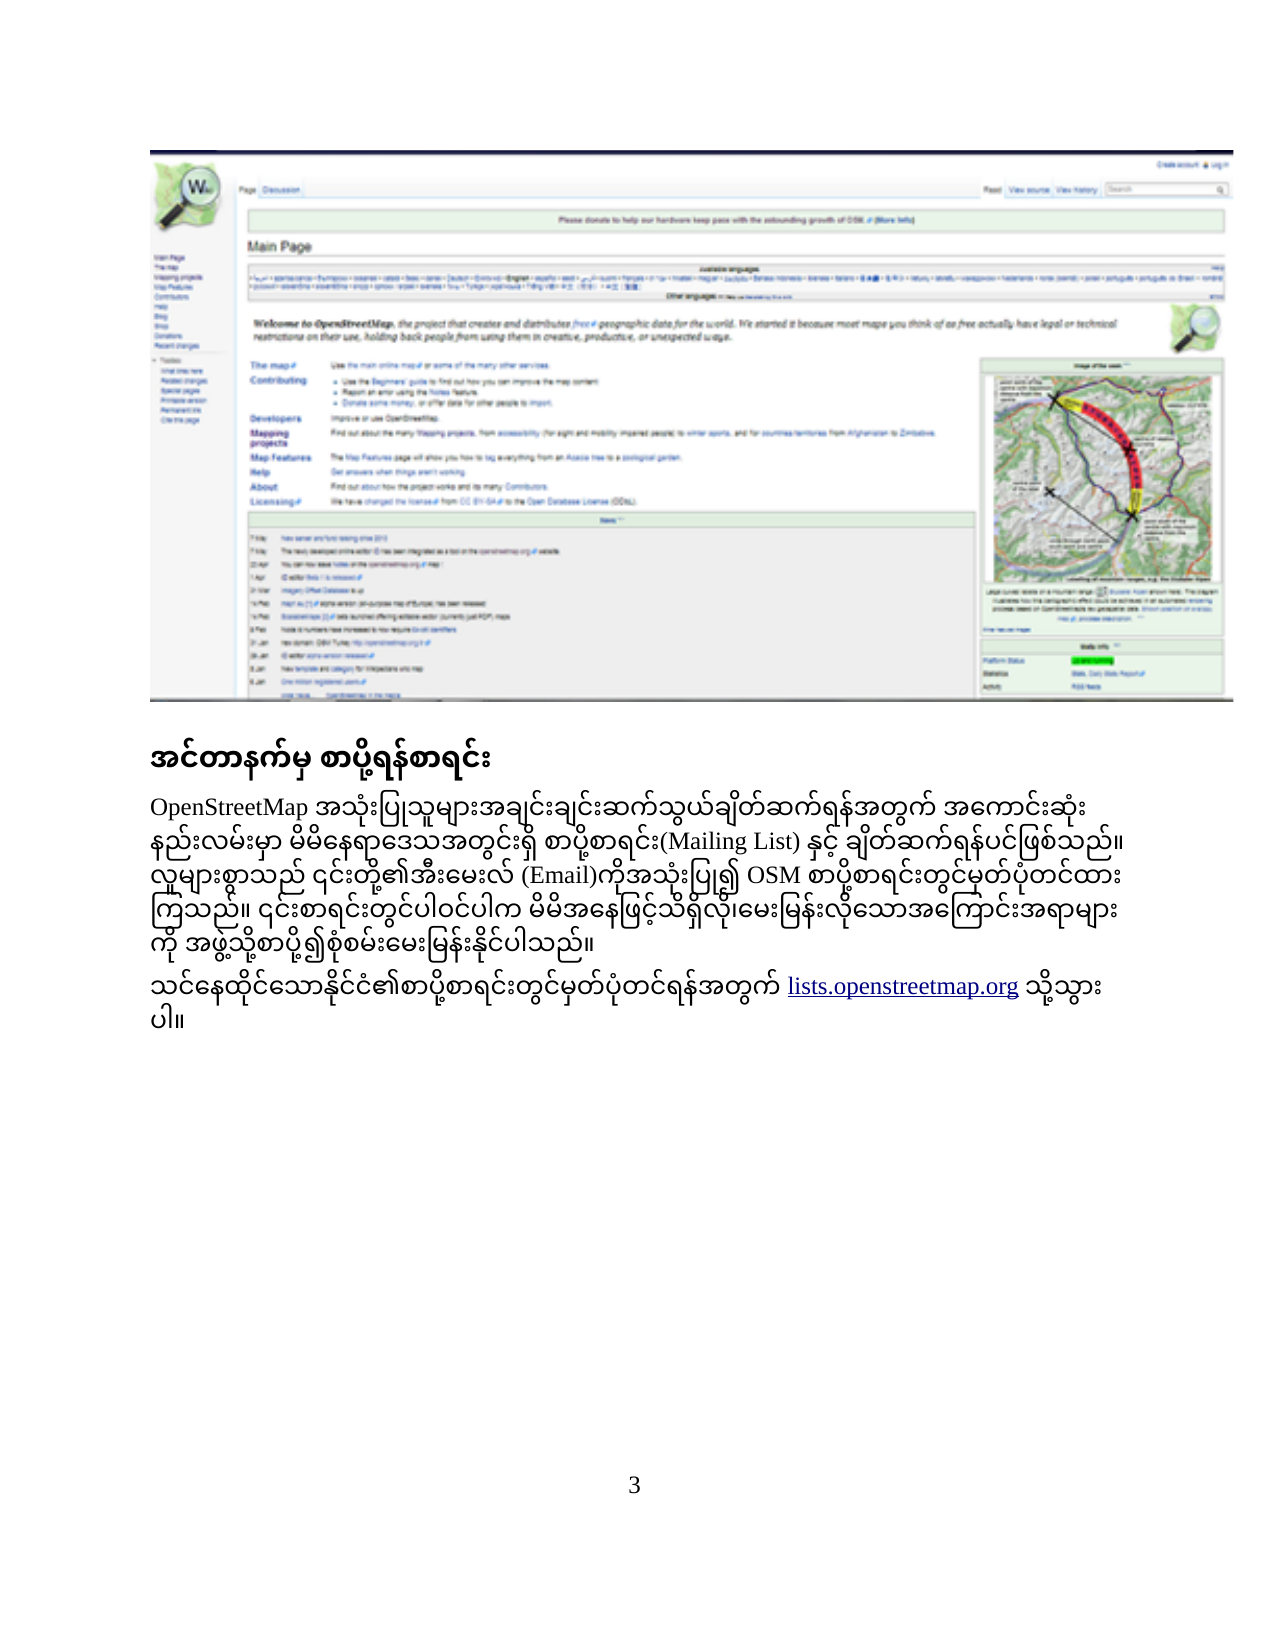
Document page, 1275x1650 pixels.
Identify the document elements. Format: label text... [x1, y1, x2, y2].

picture [150, 150, 1234, 702]
text သင်နေထိုင်သောနိုင်ငံ၏စာပို့စာရင်းတွင်မှတ်ပုံတင်ရန်အတွက် lists.openstreetmap.org သို့သွားပါ။ [150, 967, 1125, 1036]
subtitle အင်တာနက်မှ စာပို့ရန်စာရင်း [150, 736, 1125, 776]
text OpenStreetMap အသုံးပြုသူများအချင်းချင်းဆက်သွယ်ချိတ်ဆက်ရန်အတွက် အကောင်းဆုံးနည်းလမ်းမှာ မိမိနေရာဒေသအတွင်းရှိ စာပို့စာရင်း(Mailing List) နှင့် ချိတ်ဆက်ရန်ပင်ဖြစ်သည်။ လူများစွာသည် ၎င်းတို့၏အီးမေးလ် (Email)ကိုအသုံးပြု၍ OSM စာပို့စာရင်းတွင်မှတ်ပုံတင်ထားကြသည်။ ၎င်းစာရင်းတွင်ပါဝင်ပါက မိမိအနေဖြင့်သိရှိလို၊မေးမြန်းလိုသောအကြောင်းအရာများကို အဖွဲ့သို့စာပို့၍စုံစမ်းမေးမြန်းနိုင်ပါသည်။ [150, 788, 1125, 958]
